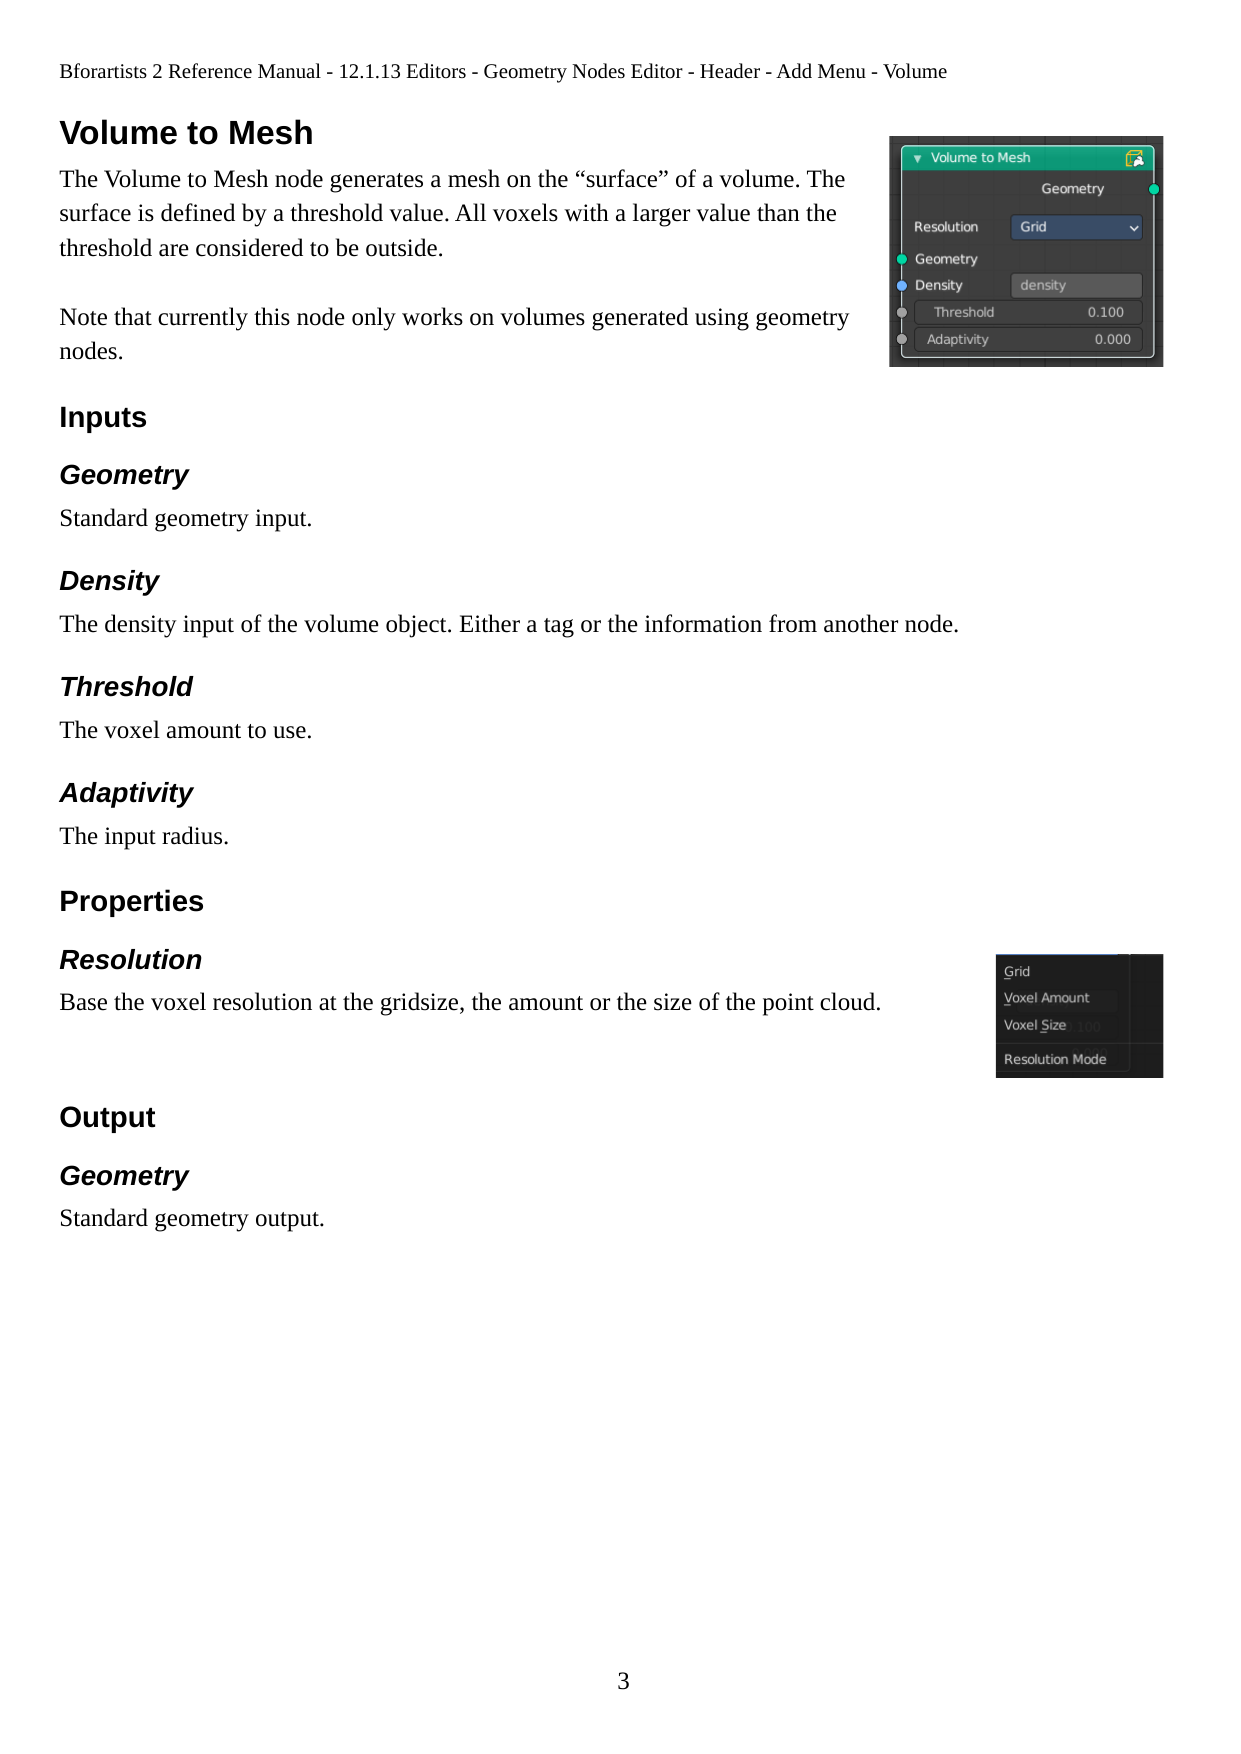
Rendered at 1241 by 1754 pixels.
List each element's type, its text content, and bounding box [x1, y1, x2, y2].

subtitle Adaptivity [59, 776, 1181, 808]
picture [889, 136, 1164, 367]
subtitle Inputs [59, 400, 1181, 433]
text The voxel amount to use. [59, 715, 1181, 743]
text The input radius. [59, 821, 1181, 849]
text Standard geometry input. [59, 503, 1181, 532]
subtitle Geometry [59, 458, 1181, 490]
text The Volume to Mesh node generates a mesh on the “surface” of a volume. The surface is defined by a threshold value. All voxels with a larger value than the threshold are considered to be outside. Note that currently this node only works on volumes generated using geometry nodes. [59, 164, 889, 365]
text Standard geometry output. [59, 1203, 1181, 1232]
picture [995, 954, 1164, 1078]
subtitle Resolution [59, 943, 1181, 975]
subtitle Geometry [59, 1159, 1181, 1191]
subtitle Threshold [59, 670, 1181, 702]
subtitle Density [59, 564, 1181, 596]
subtitle Output [59, 1100, 1181, 1134]
subtitle Volume to Mesh [59, 113, 1181, 151]
text Base the voxel resolution at the gridsize, the amount or the size of the point cloud. [59, 987, 995, 1016]
subtitle Properties [59, 884, 1181, 918]
text The density input of the volume object. Either a tag or the information from another node. [59, 609, 1181, 638]
